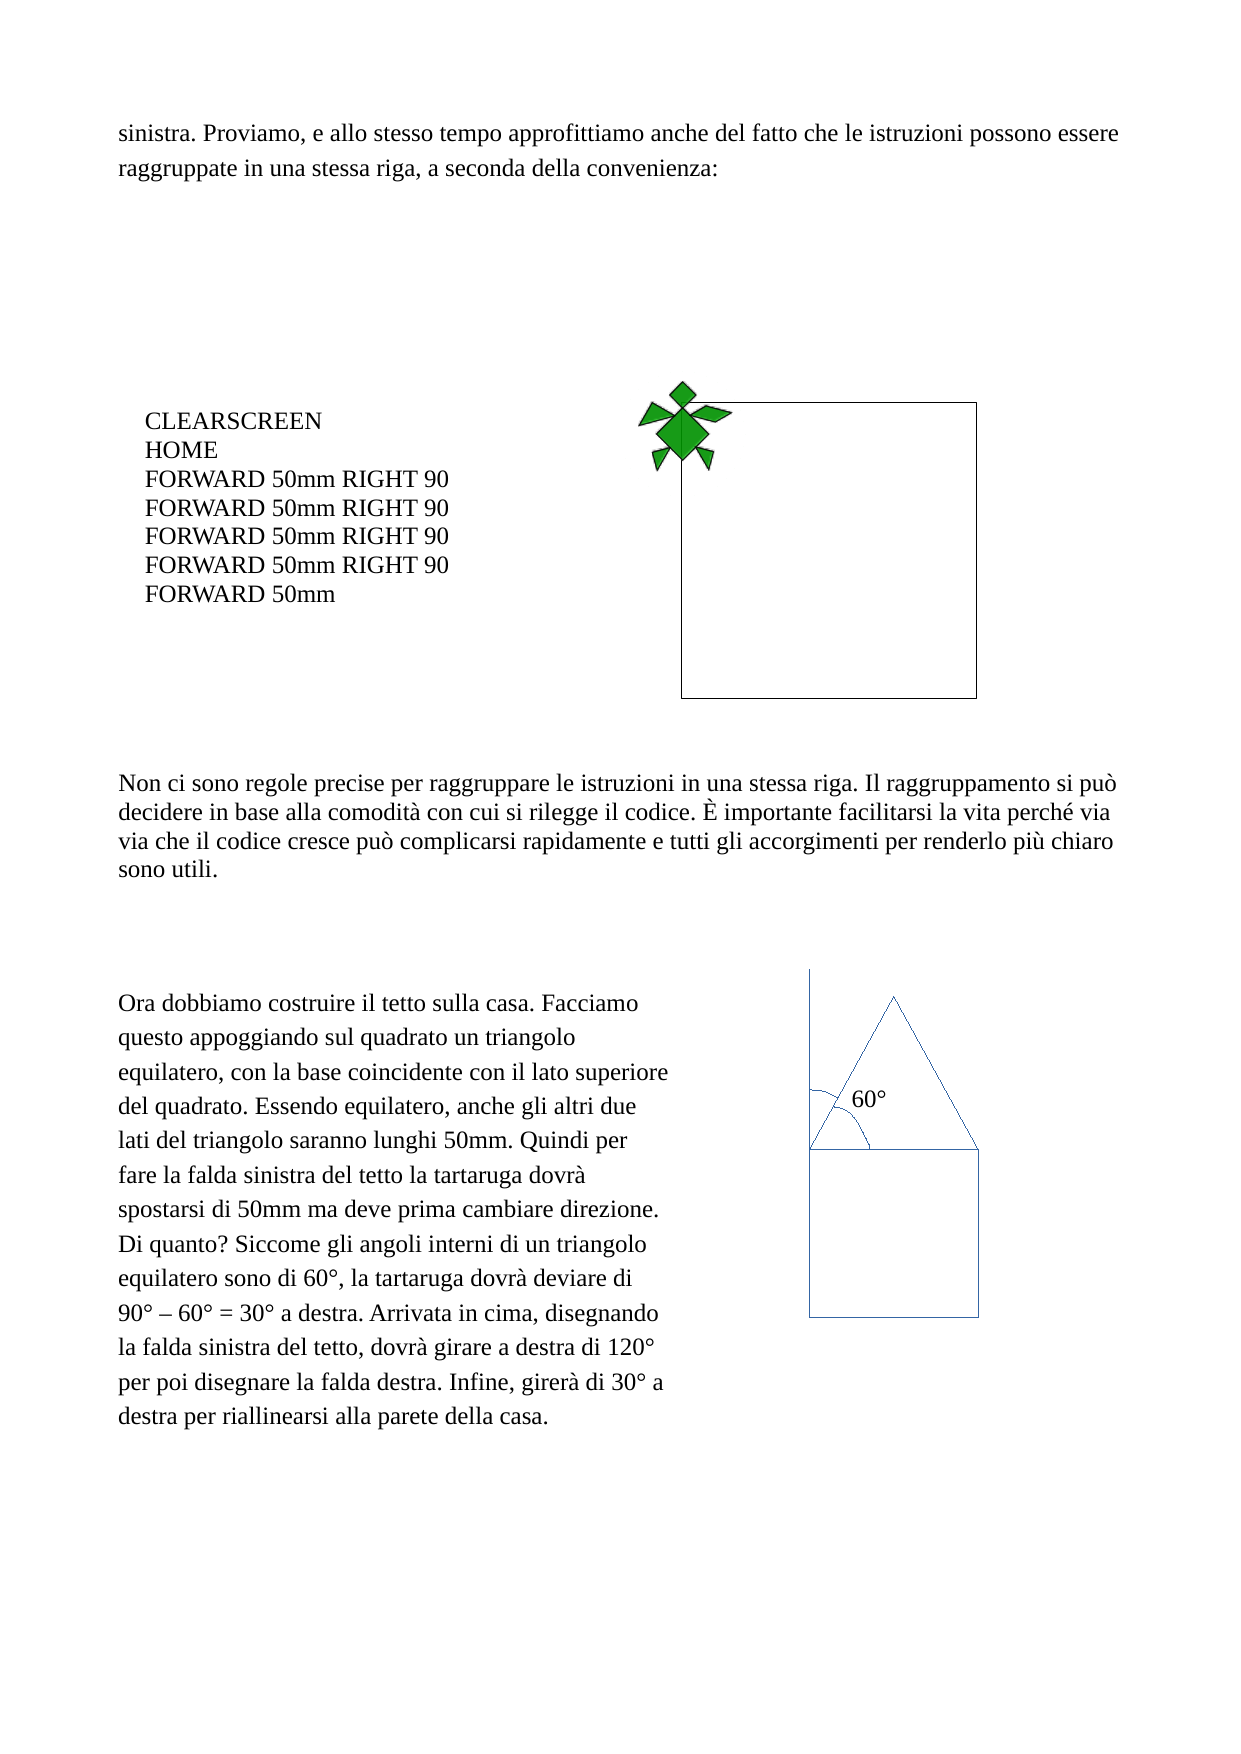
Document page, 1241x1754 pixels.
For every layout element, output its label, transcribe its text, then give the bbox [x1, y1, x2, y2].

text Non ci sono regole precise per raggruppare le istruzioni in una stessa riga. Il raggruppamento si può decidere in base alla comodità con cui si rilegge il codice. È importante facilitarsi la vita perché via via che il codice cresce può complicarsi rapidamente e tutti gli accorgimenti per renderlo più chiaro sono utili. [118, 768, 1122, 883]
text Ora dobbiamo costruire il tetto sulla casa. Facciamo questo appoggiando sul quadrato un triangolo equilatero, con la base coincidente con il lato superiore del quadrato. Essendo equilatero, anche gli altri due lati del triangolo saranno lunghi 50mm. Quindi per fare la falda sinistra del tetto la tartaruga dovrà spostarsi di 50mm ma deve prima cambiare direzione. Di quanto? Siccome gli angoli interni di un triangolo equilatero sono di 60°, la tartaruga dovrà deviare di 90° – 60° = 30° a destra. Arrivata in cima, disegnando la falda sinistra del tetto, dovrà girare a destra di 120° per poi disegnare la falda destra. Infine, girerà di 30° a destra per riallinearsi alla parete della casa. [118, 988, 671, 1430]
text FORWARD 50mm RIGHT 90 [144, 464, 623, 493]
text FORWARD 50mm RIGHT 90 [144, 493, 623, 521]
text sinistra. Proviamo, e allo stesso tempo approfittiamo anche del fatto che le istruzioni possono essere raggruppate in una stessa riga, a seconda della convenienza: [118, 118, 1122, 181]
text FORWARD 50mm [144, 579, 623, 608]
text HOME [144, 435, 623, 464]
text FORWARD 50mm RIGHT 90 [144, 550, 623, 579]
text FORWARD 50mm RIGHT 90 [144, 521, 623, 550]
text CLEARSCREEN [144, 406, 623, 435]
